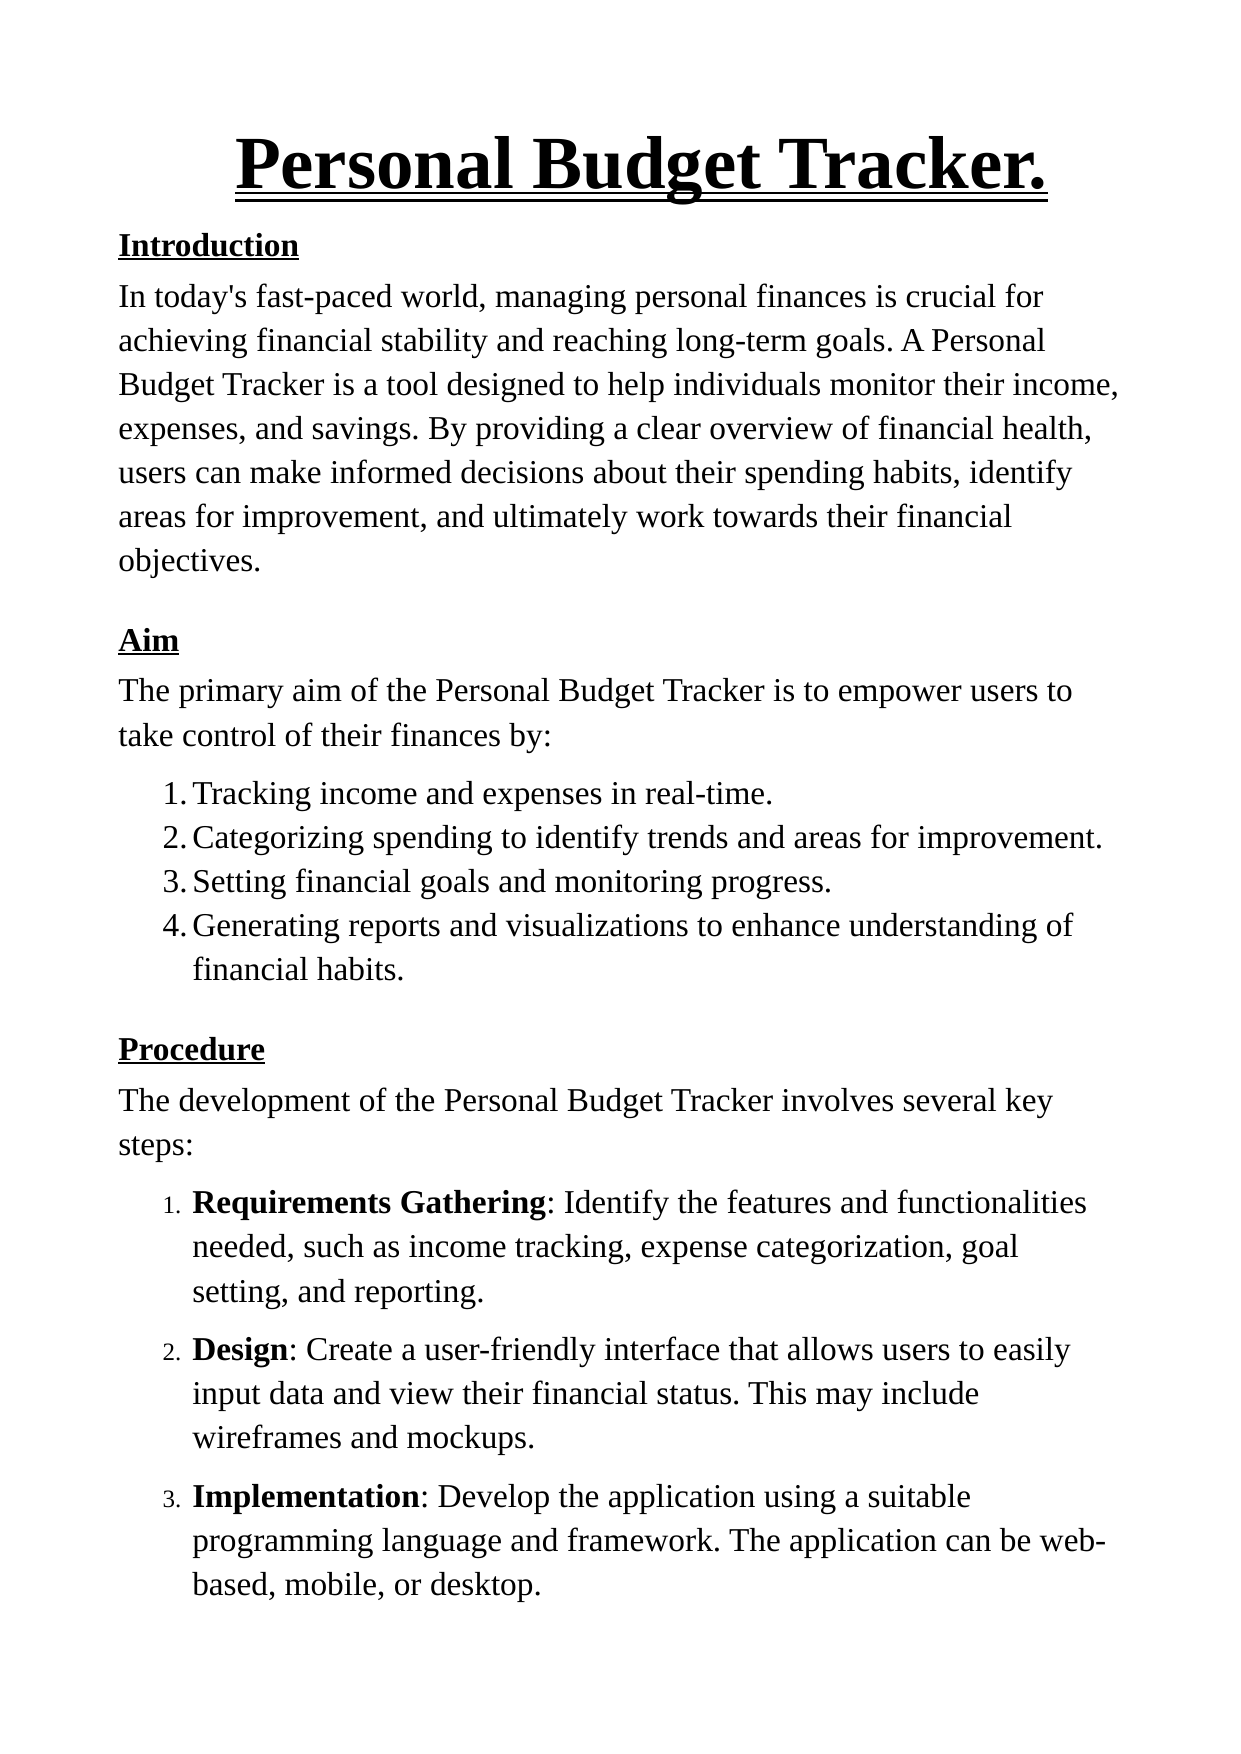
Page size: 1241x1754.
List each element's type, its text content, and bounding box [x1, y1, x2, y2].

list Categorizing spending to identify trends and areas for improvement. [162, 817, 1122, 856]
list Generating reports and visualizations to enhance understanding of financial habits. [162, 906, 1122, 988]
list Requirements Gathering: Identify the features and functionalities needed, such as income tracking, expense categorization, goal setting, and reporting. [162, 1183, 1122, 1309]
text In today's fast-paced world, managing personal finances is crucial for achieving financial stability and reaching long-term goals. A Personal Budget Tracker is a tool designed to help individuals monitor their income, expenses, and savings. By providing a clear overview of financial health, users can make informed decisions about their spending habits, identify areas for improvement, and ultimately work towards their financial objectives. [118, 276, 1122, 579]
list Design: Create a user-friendly interface that allows users to easily input data and view their financial status. This may include wireframes and mockups. [162, 1329, 1122, 1456]
text The primary aim of the Personal Budget Tracker is to empower users to take control of their finances by: [118, 671, 1122, 753]
subtitle Procedure [118, 1029, 1122, 1067]
list Setting financial goals and monitoring progress. [162, 862, 1122, 900]
text Personal Budget Tracker. [118, 118, 1122, 204]
list Tracking income and expenses in real-time. [162, 773, 1122, 812]
list Implementation: Develop the application using a suitable programming language and framework. The application can be web-based, mobile, or desktop. [162, 1476, 1122, 1603]
subtitle Aim [118, 620, 1122, 658]
subtitle Introduction [118, 225, 1122, 263]
text The development of the Personal Budget Tracker involves several key steps: [118, 1080, 1122, 1162]
